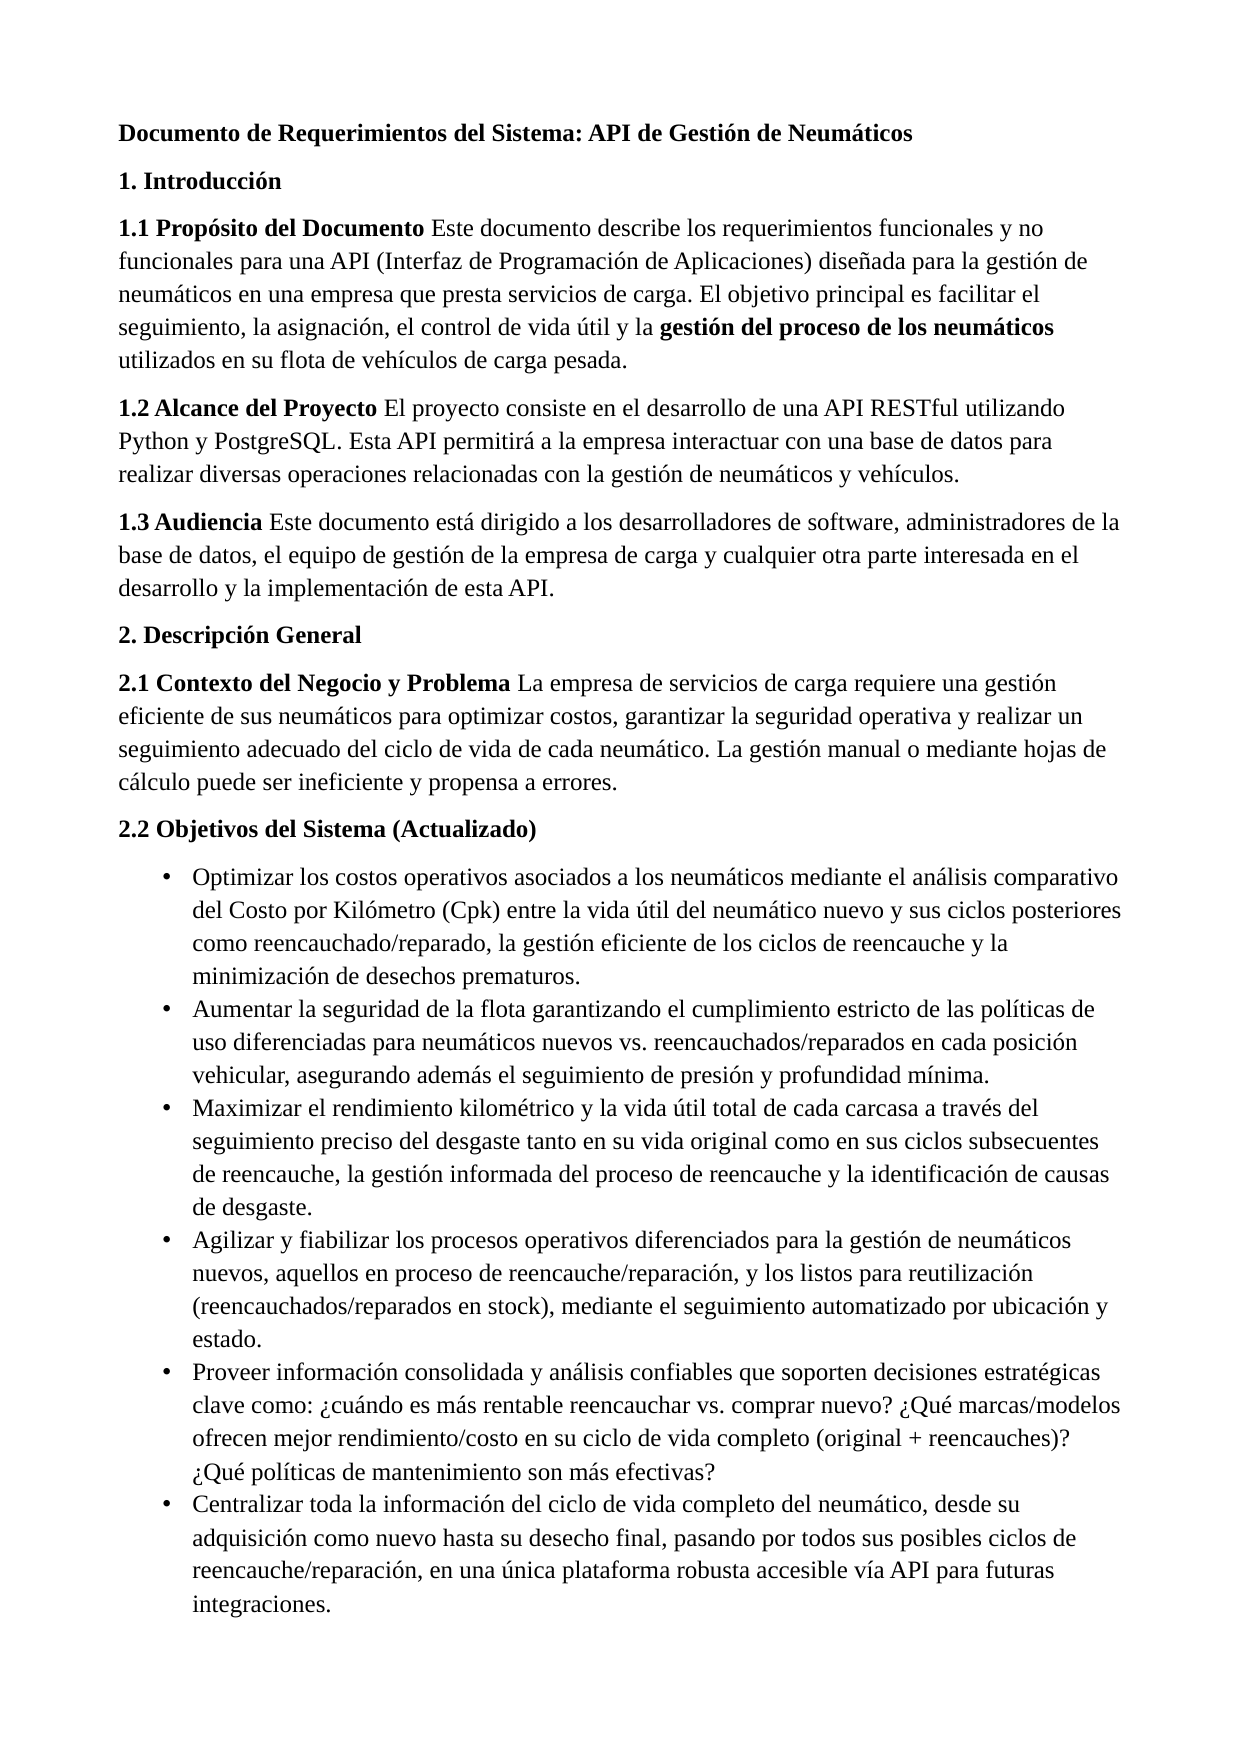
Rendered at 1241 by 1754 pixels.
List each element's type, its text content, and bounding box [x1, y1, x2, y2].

list Maximizar el rendimiento kilométrico y la vida útil total de cada carcasa a través del seguimiento preciso del desgaste tanto en su vida original como en sus ciclos subsecuentes de reencauche, la gestión informada del proceso de reencauche y la identificación de causas de desgaste. [162, 1093, 1122, 1221]
list Agilizar y fiabilizar los procesos operativos diferenciados para la gestión de neumáticos nuevos, aquellos en proceso de reencauche/reparación, y los listos para reutilización (reencauchados/reparados en stock), mediante el seguimiento automatizado por ubicación y estado. [162, 1225, 1122, 1353]
text 1.2 Alcance del Proyecto El proyecto consiste en el desarrollo de una API RESTful utilizando Python y PostgreSQL. Esta API permitirá a la empresa interactuar con una base de datos para realizar diversas operaciones relacionadas con la gestión de neumáticos y vehículos. [118, 393, 1122, 488]
list Proveer información consolidada y análisis confiables que soporten decisiones estratégicas clave como: ¿cuándo es más rentable reencauchar vs. comprar nuevo? ¿Qué marcas/modelos ofrecen mejor rendimiento/costo en su ciclo de vida completo (original + reencauches)? ¿Qué políticas de mantenimiento son más efectivas? [162, 1357, 1122, 1485]
list Centralizar toda la información del ciclo de vida completo del neumático, desde su adquisición como nuevo hasta su desecho final, pasando por todos sus posibles ciclos de reencauche/reparación, en una única plataforma robusta accesible vía API para futuras integraciones. [162, 1489, 1122, 1617]
text 1.1 Propósito del Documento Este documento describe los requerimientos funcionales y no funcionales para una API (Interfaz de Programación de Aplicaciones) diseñada para la gestión de neumáticos en una empresa que presta servicios de carga. El objetivo principal es facilitar el seguimiento, la asignación, el control de vida útil y la gestión del proceso de los neumáticos utilizados en su flota de vehículos de carga pesada. [118, 213, 1122, 374]
text 1.3 Audiencia Este documento está dirigido a los desarrolladores de software, administradores de la base de datos, el equipo de gestión de la empresa de carga y cualquier otra parte interesada en el desarrollo y la implementación de esta API. [118, 507, 1122, 601]
text 1. Introducción [118, 166, 1122, 194]
text 2. Descripción General [118, 620, 1122, 649]
list Optimizar los costos operativos asociados a los neumáticos mediante el análisis comparativo del Costo por Kilómetro (Cpk) entre la vida útil del neumático nuevo y sus ciclos posteriores como reencauchado/reparado, la gestión eficiente de los ciclos de reencauche y la minimización de desechos prematuros. [162, 862, 1122, 990]
list Aumentar la seguridad de la flota garantizando el cumplimiento estricto de las políticas de uso diferenciadas para neumáticos nuevos vs. reencauchados/reparados en cada posición vehicular, asegurando además el seguimiento de presión y profundidad mínima. [162, 994, 1122, 1089]
text 2.1 Contexto del Negocio y Problema La empresa de servicios de carga requiere una gestión eficiente de sus neumáticos para optimizar costos, garantizar la seguridad operativa y realizar un seguimiento adecuado del ciclo de vida de cada neumático. La gestión manual o mediante hojas de cálculo puede ser ineficiente y propensa a errores. [118, 668, 1122, 796]
text 2.2 Objetivos del Sistema (Actualizado) [118, 814, 1122, 843]
text Documento de Requerimientos del Sistema: API de Gestión de Neumáticos [118, 118, 1122, 147]
